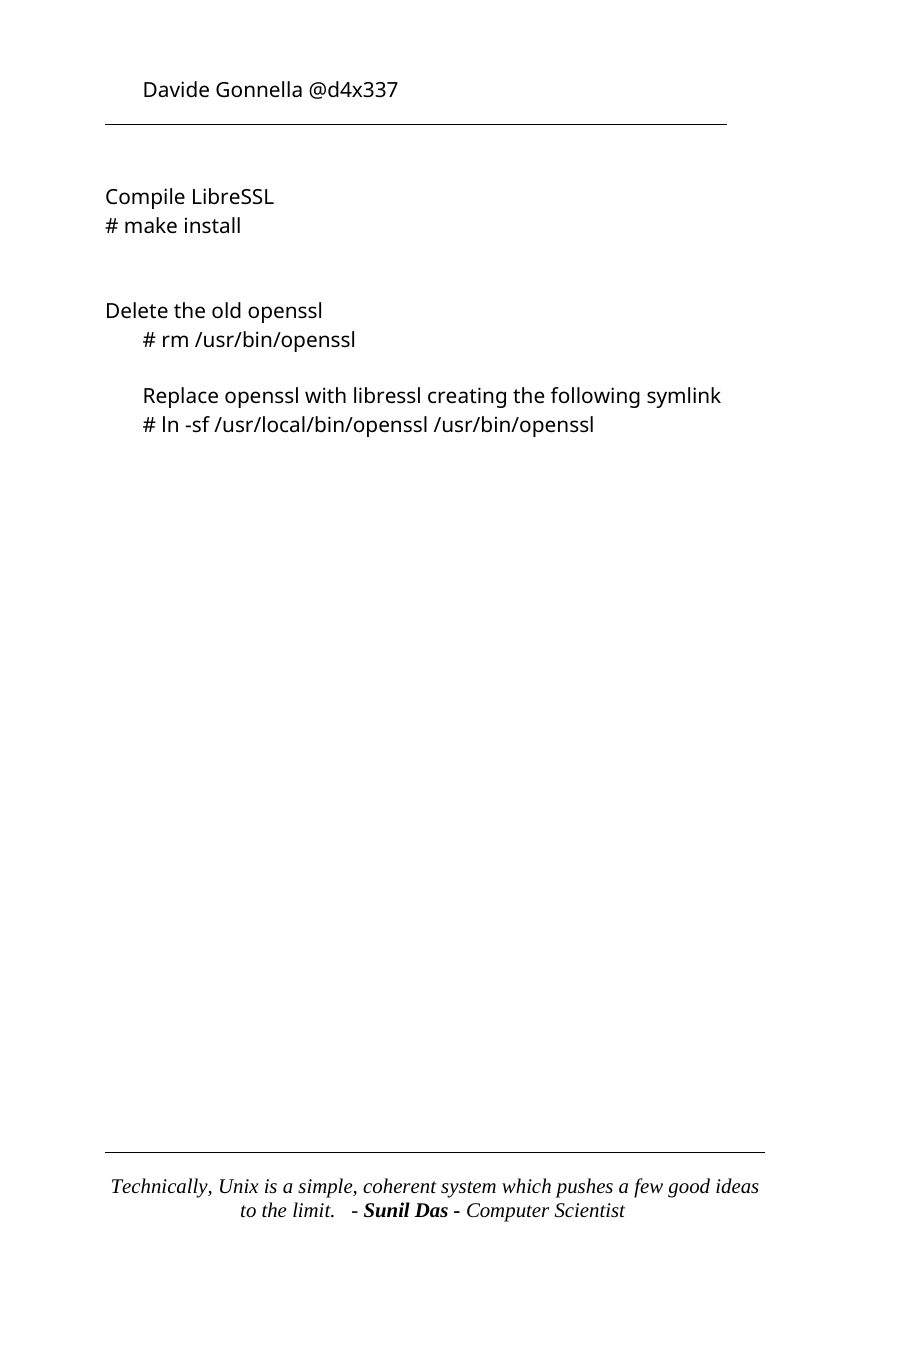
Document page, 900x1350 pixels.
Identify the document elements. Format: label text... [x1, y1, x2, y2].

text Replace openssl with libressl creating the following symlink [105, 382, 765, 410]
text # make install [105, 211, 765, 239]
text Compile LibreSSL [105, 182, 765, 211]
text # ln -sf /usr/local/bin/openssl /usr/bin/openssl [105, 410, 765, 438]
text Delete the old openssl [105, 296, 765, 325]
text # rm /usr/bin/openssl [105, 325, 765, 353]
